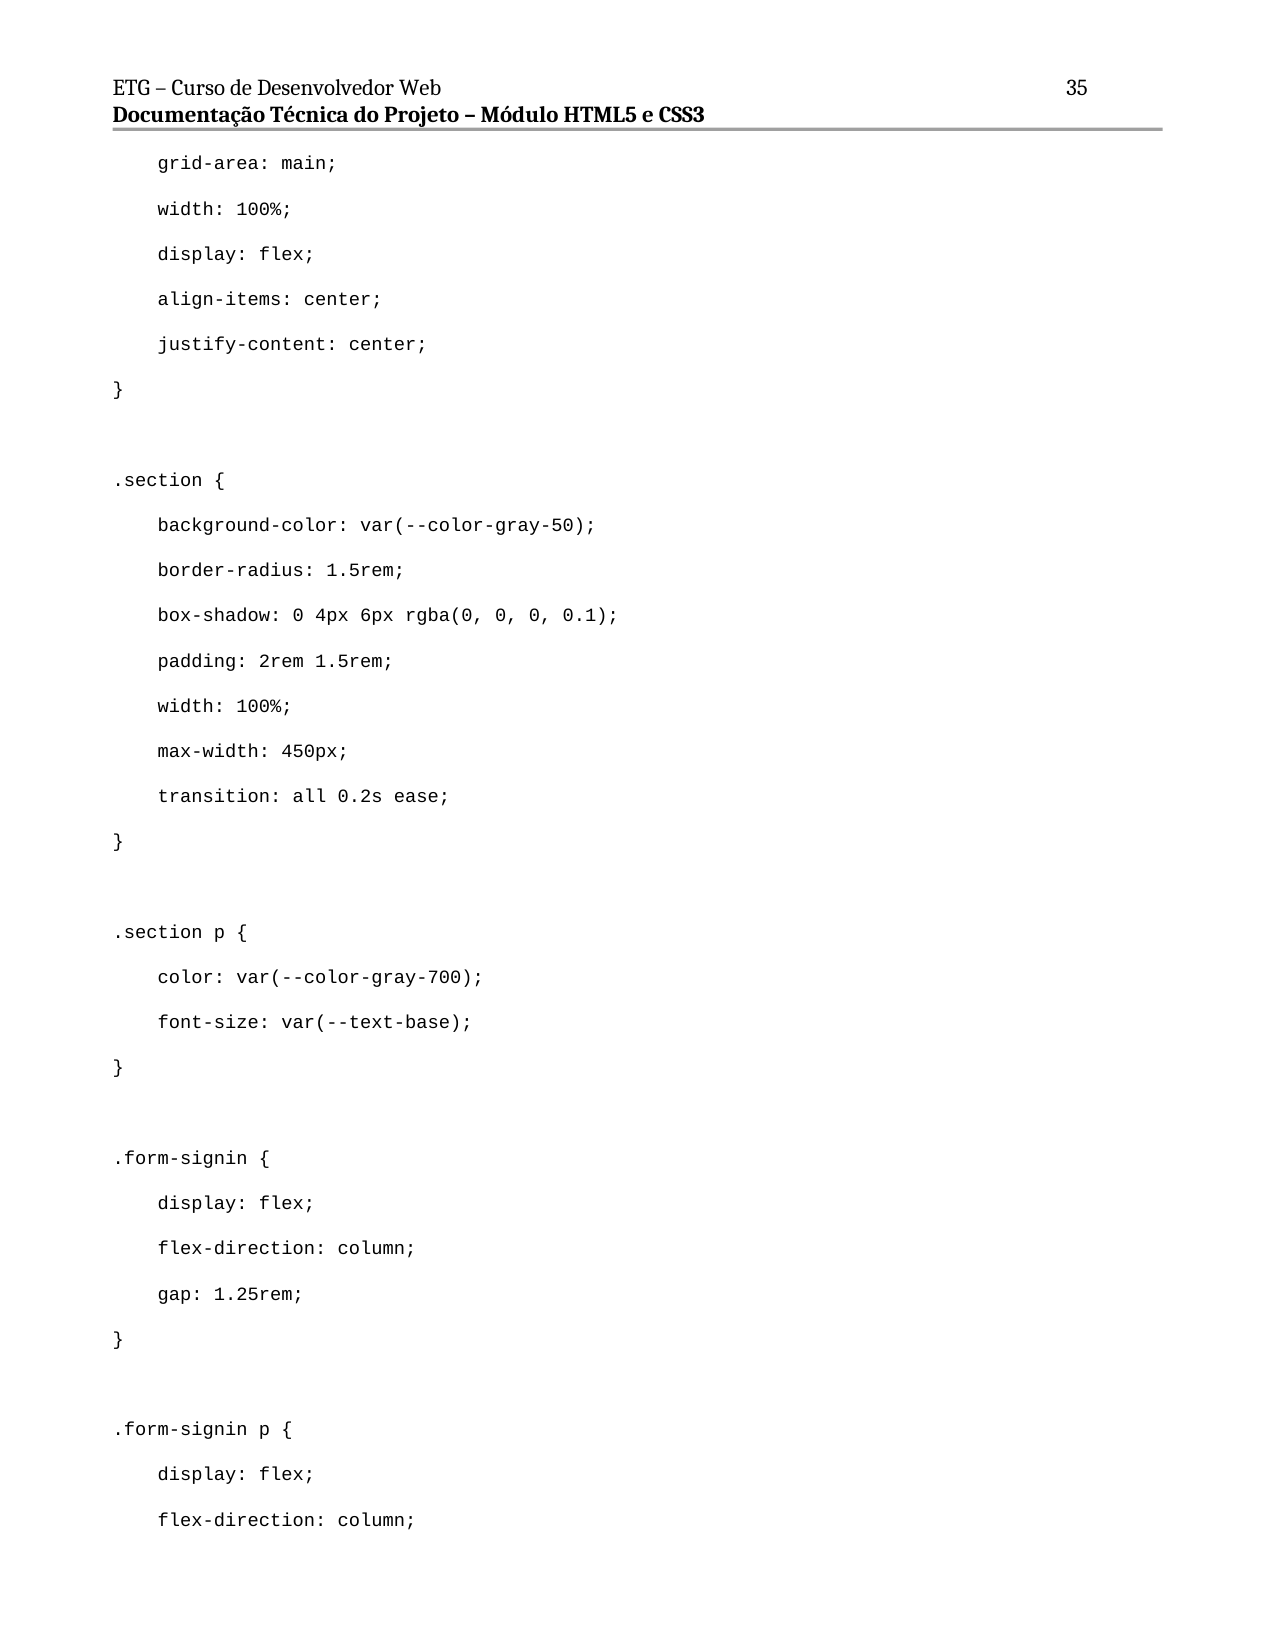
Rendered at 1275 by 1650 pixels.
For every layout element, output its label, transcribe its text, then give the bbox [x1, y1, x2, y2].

text flex-direction: column; [112, 1510, 1162, 1532]
text justify-content: center; [112, 335, 1162, 356]
text } [112, 832, 1162, 853]
text .section p { [112, 923, 1162, 944]
text grid-area: main; [112, 154, 1162, 175]
text padding: 2rem 1.5rem; [112, 651, 1162, 673]
text font-size: var(--text-base); [112, 1013, 1162, 1034]
text } [112, 1329, 1162, 1351]
text } [112, 1058, 1162, 1079]
text align-items: center; [112, 290, 1162, 311]
text flex-direction: column; [112, 1239, 1162, 1260]
text display: flex; [112, 1194, 1162, 1215]
text border-radius: 1.5rem; [112, 561, 1162, 582]
text .form-signin { [112, 1149, 1162, 1170]
text .section { [112, 471, 1162, 492]
text display: flex; [112, 244, 1162, 266]
text } [112, 380, 1162, 401]
text color: var(--color-gray-700); [112, 968, 1162, 989]
text width: 100%; [112, 697, 1162, 718]
text max-width: 450px; [112, 742, 1162, 763]
text gap: 1.25rem; [112, 1284, 1162, 1306]
text display: flex; [112, 1465, 1162, 1486]
text background-color: var(--color-gray-50); [112, 516, 1162, 537]
text box-shadow: 0 4px 6px rgba(0, 0, 0, 0.1); [112, 606, 1162, 627]
text transition: all 0.2s ease; [112, 787, 1162, 808]
text .form-signin p { [112, 1420, 1162, 1441]
text width: 100%; [112, 199, 1162, 221]
